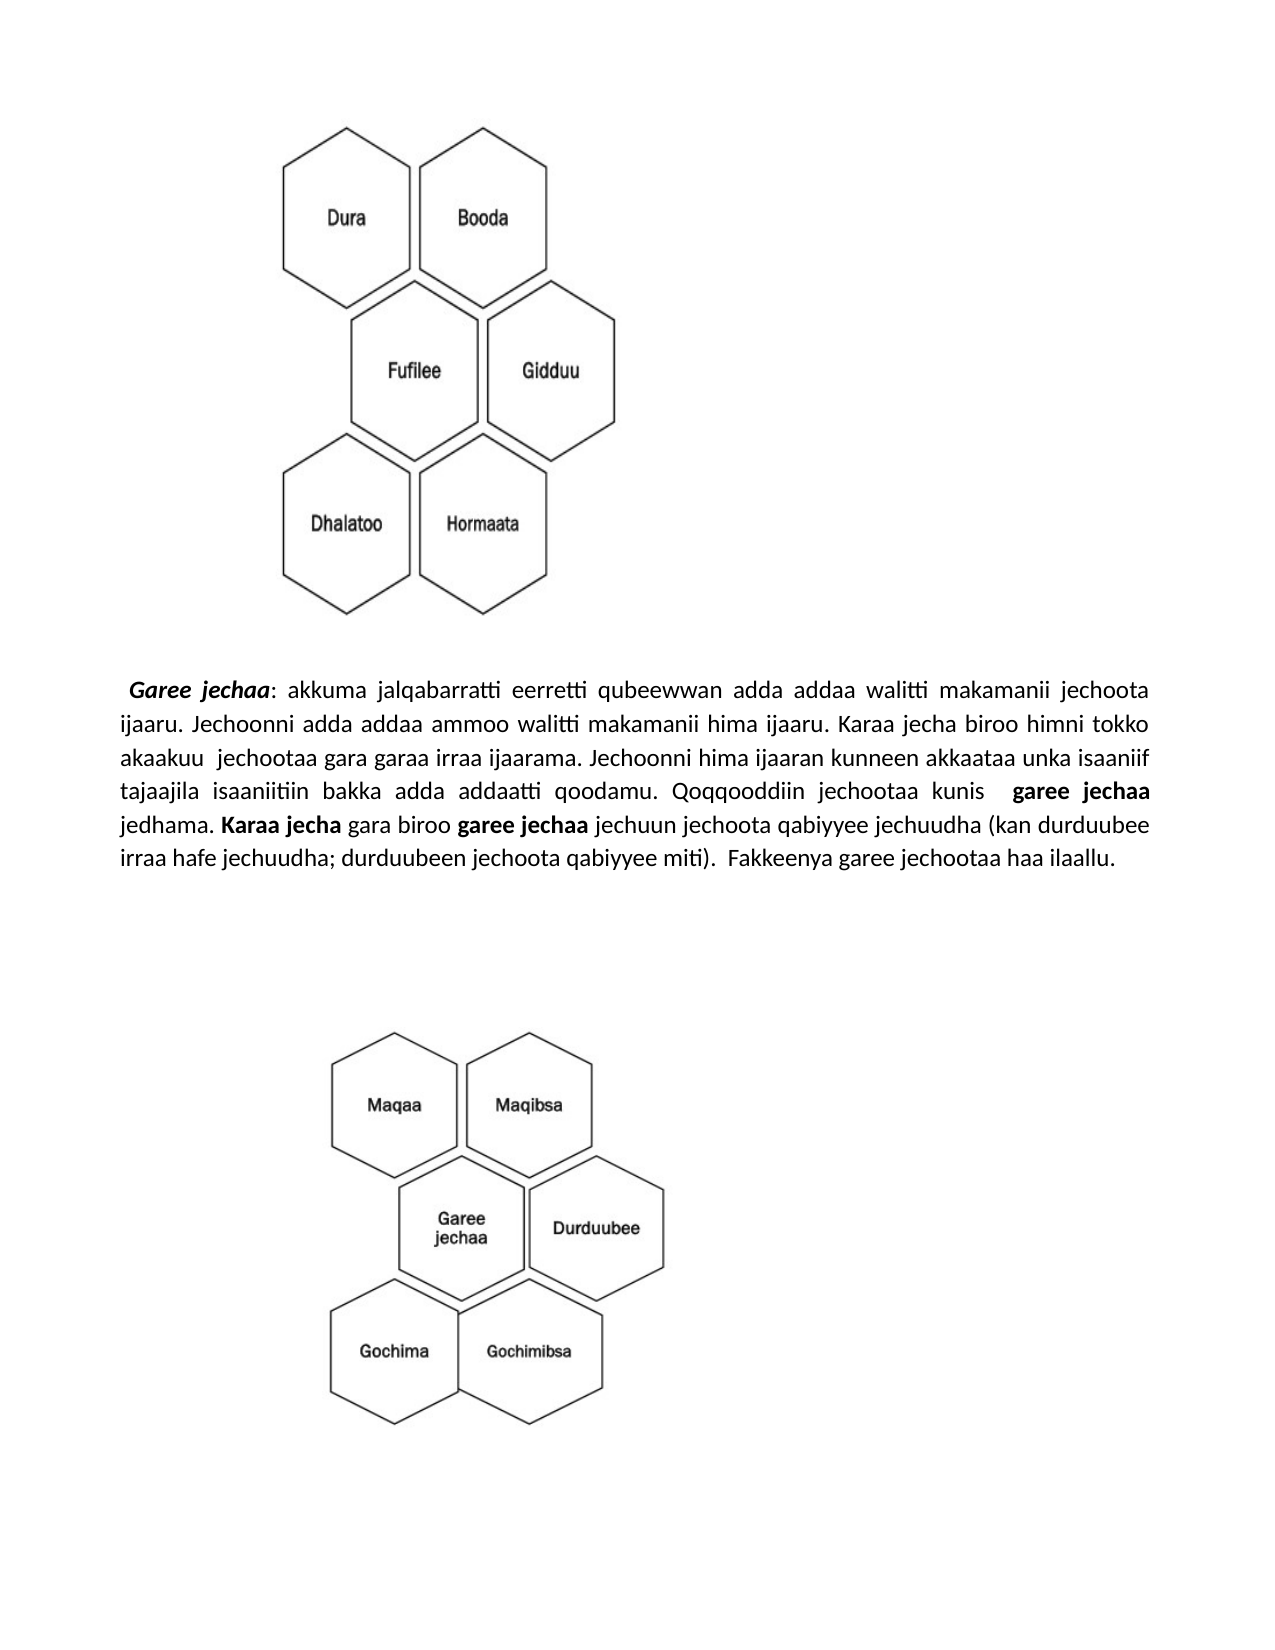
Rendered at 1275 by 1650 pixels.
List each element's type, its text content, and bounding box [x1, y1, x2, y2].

text Garee jechaa: akkuma jalqabarratti eerretti qubeewwan adda addaa walitti makamanii jechoota ijaaru. Jechoonni adda addaa ammoo walitti makamanii hima ijaaru. Karaa jecha biroo himni tokko akaakuu jechootaa gara garaa irraa ijaarama. Jechoonni hima ijaaran kunneen akkaataa unka isaaniif tajaajila isaaniitiin bakka adda addaatti qoodamu. Qoqqooddiin jechootaa kunis garee jechaa jedhama. Karaa jecha gara biroo garee jechaa jechuun jechoota qabiyyee jechuudha (kan durduubee irraa hafe jechuudha; durduubeen jechoota qabiyyee miti). Fakkeenya garee jechootaa haa ilaallu. [120, 675, 1151, 873]
picture [138, 1027, 850, 1431]
picture [108, 118, 838, 627]
